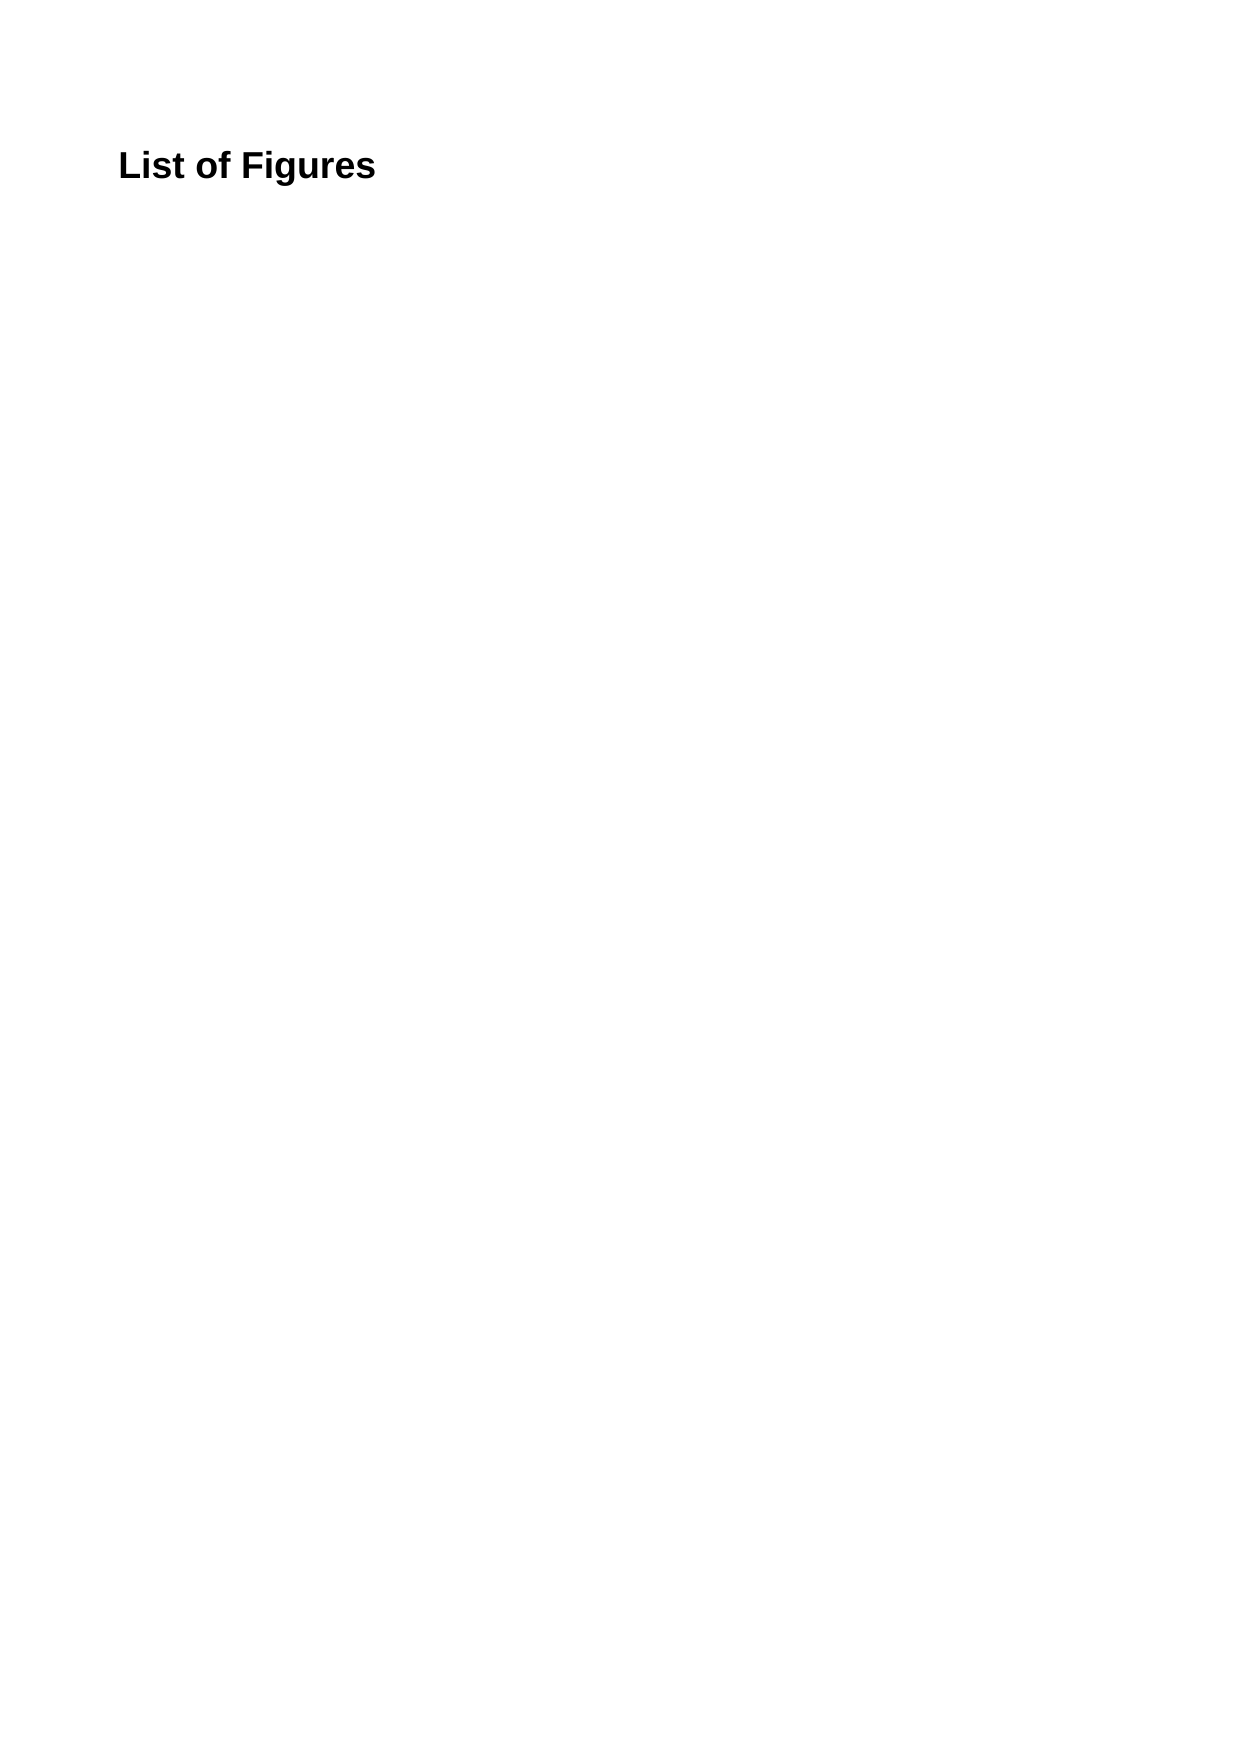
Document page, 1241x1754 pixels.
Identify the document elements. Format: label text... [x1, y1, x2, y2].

subtitle List of Figures [118, 143, 1122, 186]
